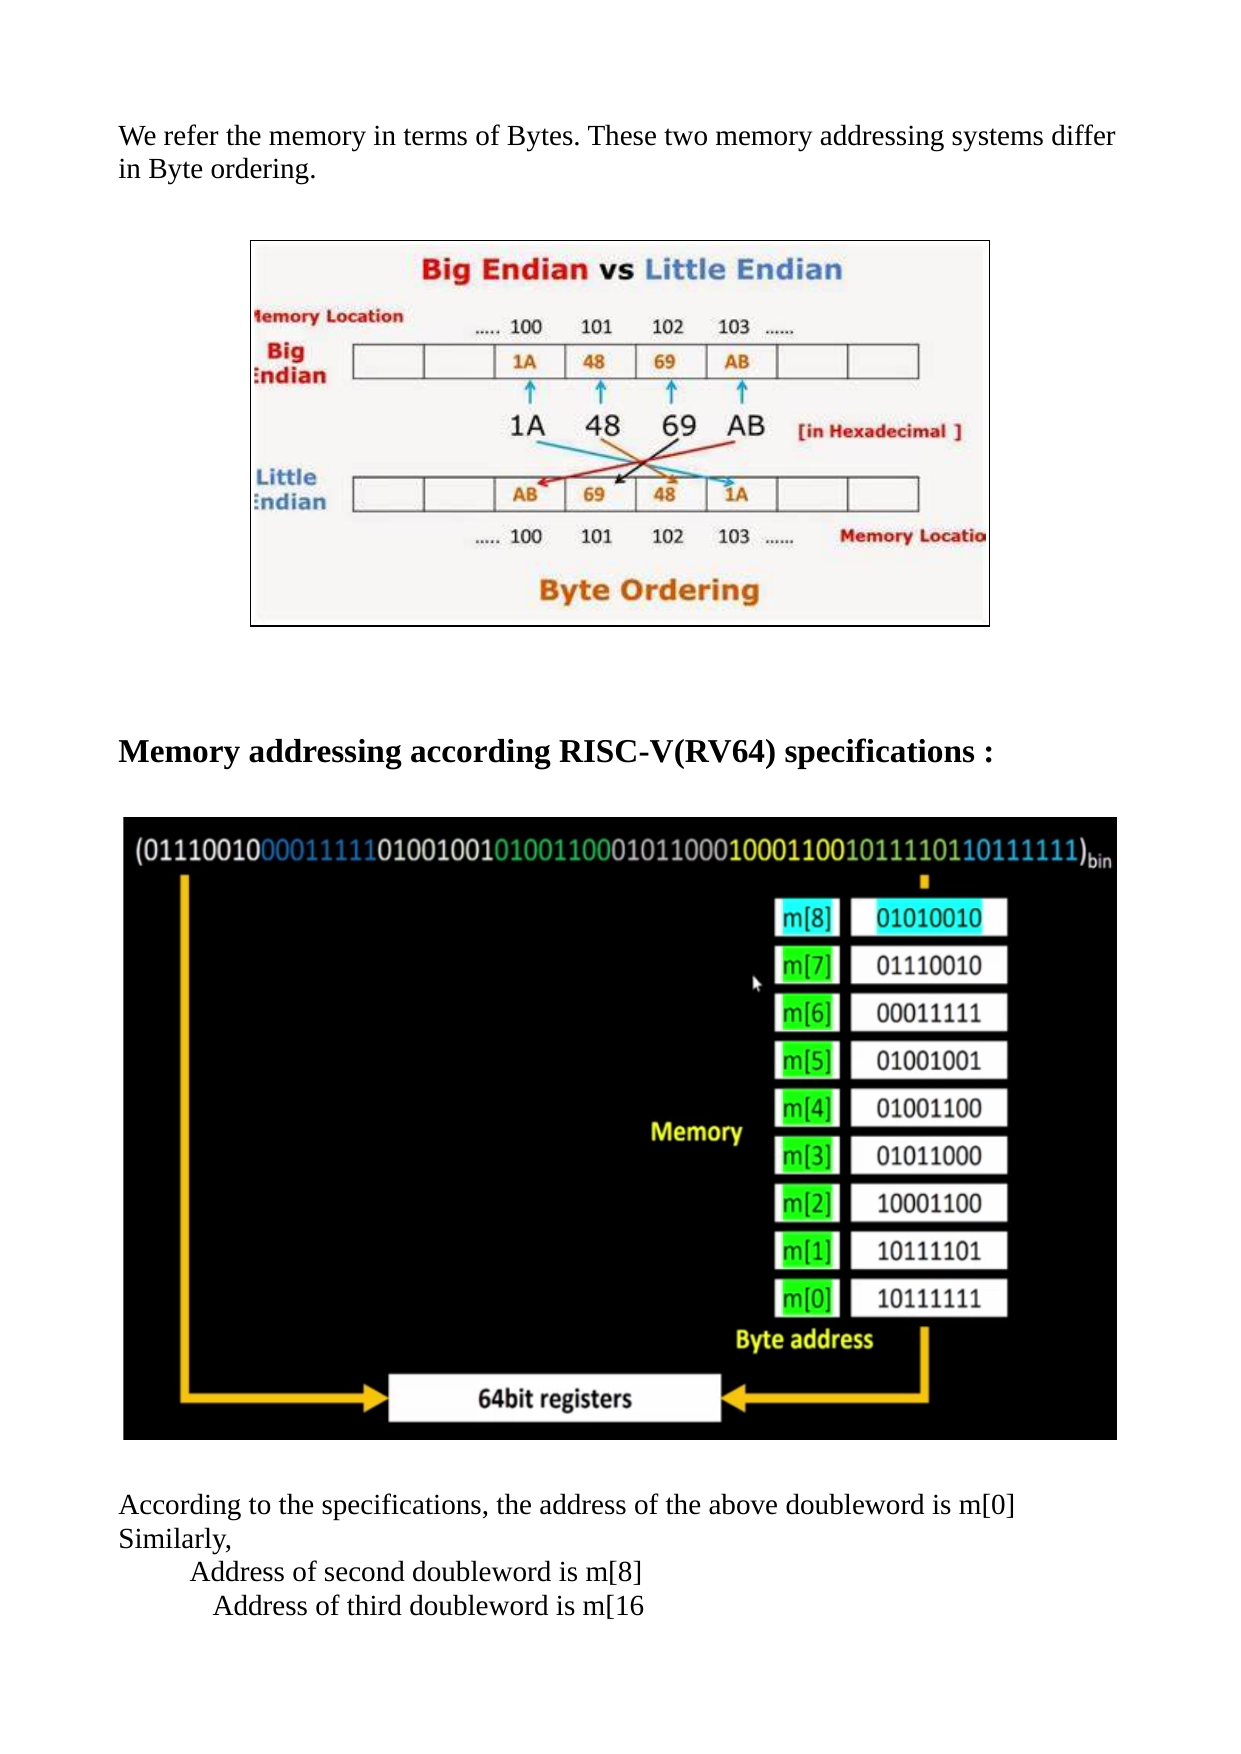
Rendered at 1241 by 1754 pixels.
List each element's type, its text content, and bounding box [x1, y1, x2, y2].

text We refer the memory in terms of Bytes. These two memory addressing systems differ in Byte ordering. [118, 118, 1122, 185]
text According to the specifications, the address of the above doubleword is m[0] [118, 1487, 1122, 1521]
text Memory addressing according RISC-V(RV64) specifications : [118, 731, 1122, 770]
picture [123, 817, 1117, 1440]
text Similarly, [118, 1521, 1122, 1554]
text Address of second doubleword is m[8] [118, 1554, 1122, 1588]
text Address of third doubleword is m[16 [118, 1588, 1122, 1622]
picture [254, 244, 986, 623]
